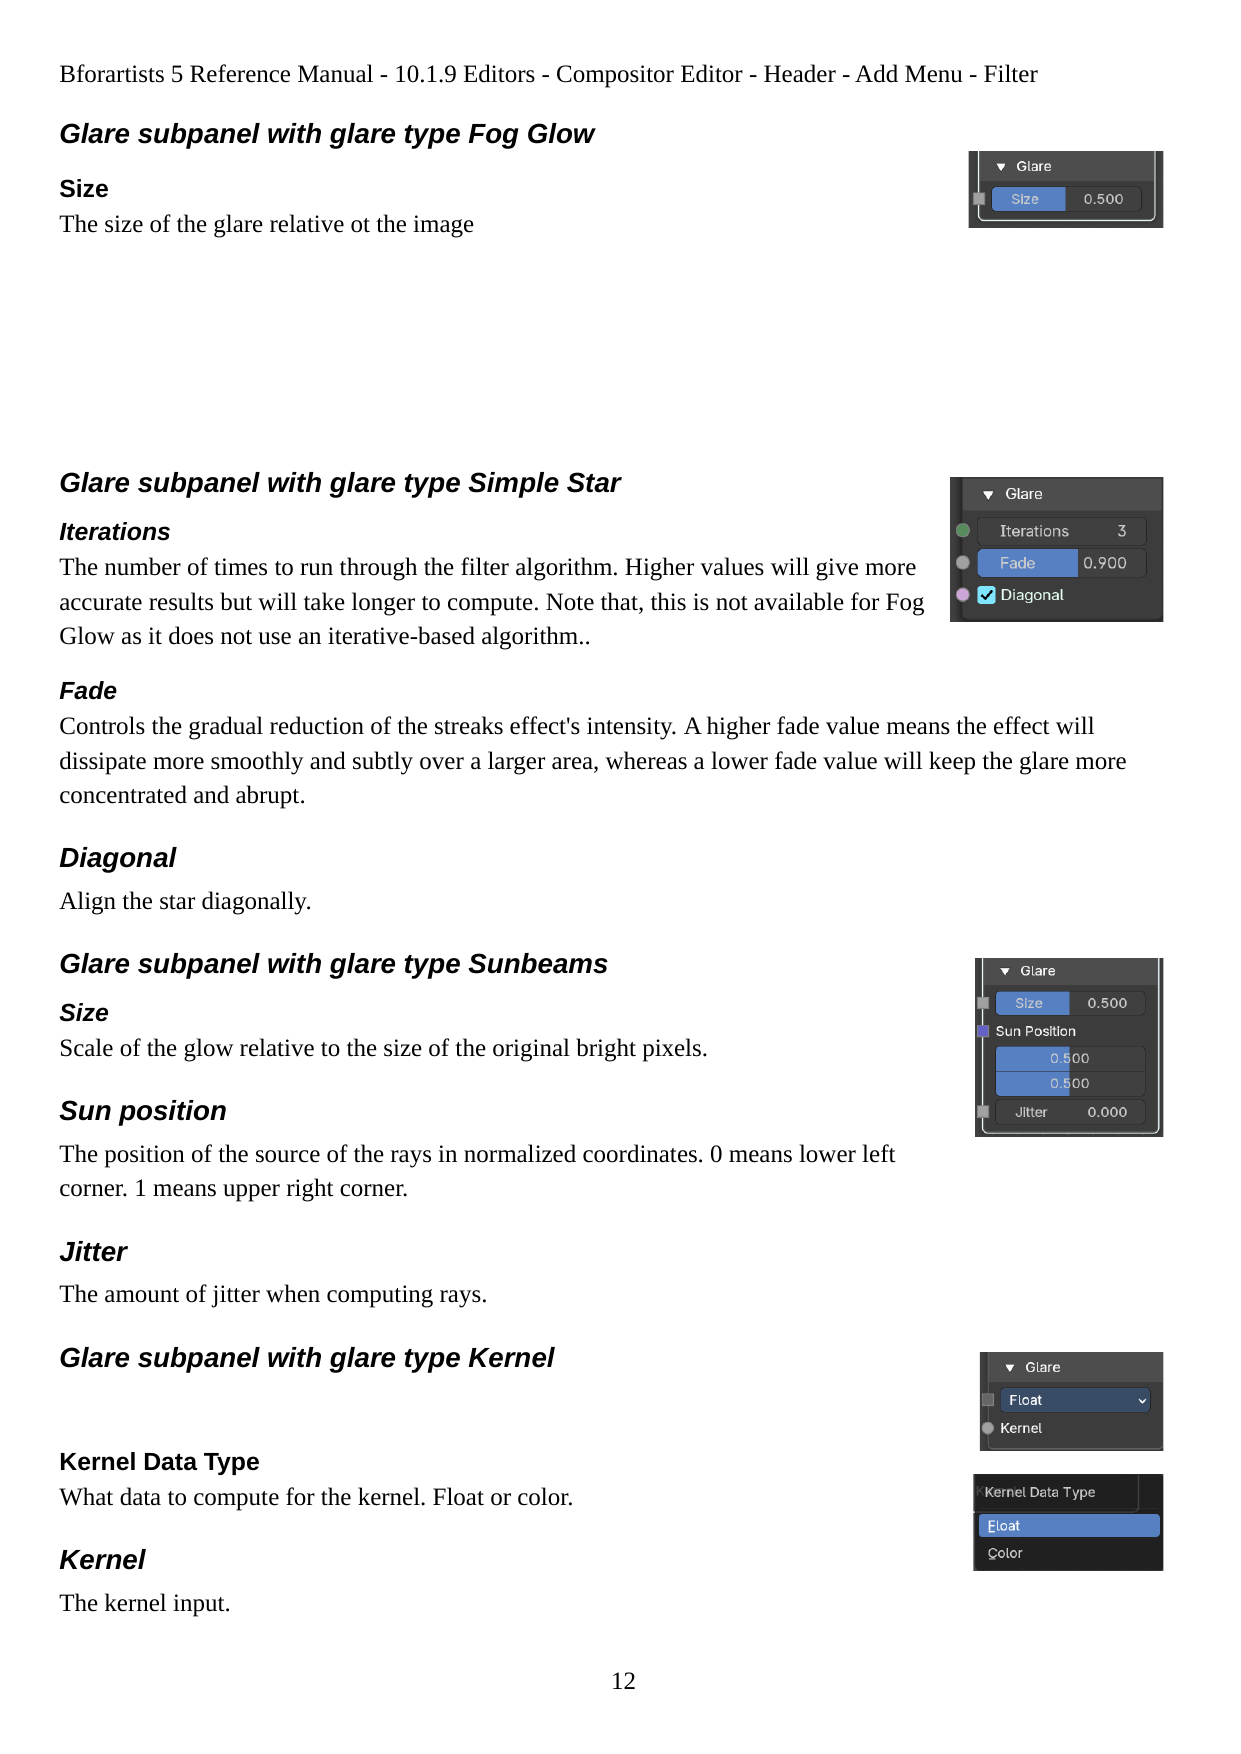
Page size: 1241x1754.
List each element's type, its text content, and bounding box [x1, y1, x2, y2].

picture [973, 1474, 1164, 1571]
text Align the star diagonally. [59, 886, 1181, 915]
subtitle Iterations [59, 517, 950, 546]
text The size of the glare relative ot the image [59, 209, 1181, 238]
subtitle Fade [59, 676, 1181, 705]
picture [975, 958, 1164, 1137]
text What data to compute for the kernel. Float or color. [59, 1482, 973, 1511]
subtitle Glare subpanel with glare type Sunbeams [59, 948, 1181, 979]
subtitle Kernel [59, 1543, 1181, 1575]
picture [950, 477, 1164, 622]
picture [979, 1352, 1164, 1451]
subtitle Glare subpanel with glare type Fog Glow [59, 117, 1181, 149]
subtitle Size [59, 174, 968, 203]
text The kernel input. [59, 1588, 1181, 1616]
text The position of the source of the rays in normalized coordinates. 0 means lower left corner. 1 means upper right corner. [59, 1139, 1181, 1202]
text The number of times to run through the filter algorithm. Higher values will give more accurate results but will take longer to compute. Note that, this is not available for Fog Glow as it does not use an iterative-based algorithm.. [59, 552, 1181, 650]
text Controls the gradual reduction of the streaks effect's intensity. A higher fade value means the effect will dissipate more smoothly and subtly over a larger area, whereas a lower fade value will keep the glare more concentrated and abrupt. [59, 711, 1181, 809]
text Scale of the glow relative to the size of the original bright pixels. [59, 1033, 975, 1062]
subtitle Jitter [59, 1235, 1181, 1267]
subtitle [1164, 517, 1181, 546]
text The amount of jitter when computing rays. [59, 1279, 1181, 1308]
subtitle Size [59, 998, 975, 1027]
subtitle [1164, 1095, 1181, 1127]
subtitle [1164, 174, 1181, 203]
subtitle Diagonal [59, 842, 1181, 874]
picture [968, 151, 1164, 228]
subtitle Glare subpanel with glare type Simple Star [59, 467, 1181, 499]
subtitle Glare subpanel with glare type Kernel [59, 1341, 1181, 1373]
subtitle [1164, 998, 1181, 1027]
subtitle Kernel Data Type [59, 1447, 1181, 1476]
subtitle Sun position [59, 1095, 975, 1127]
